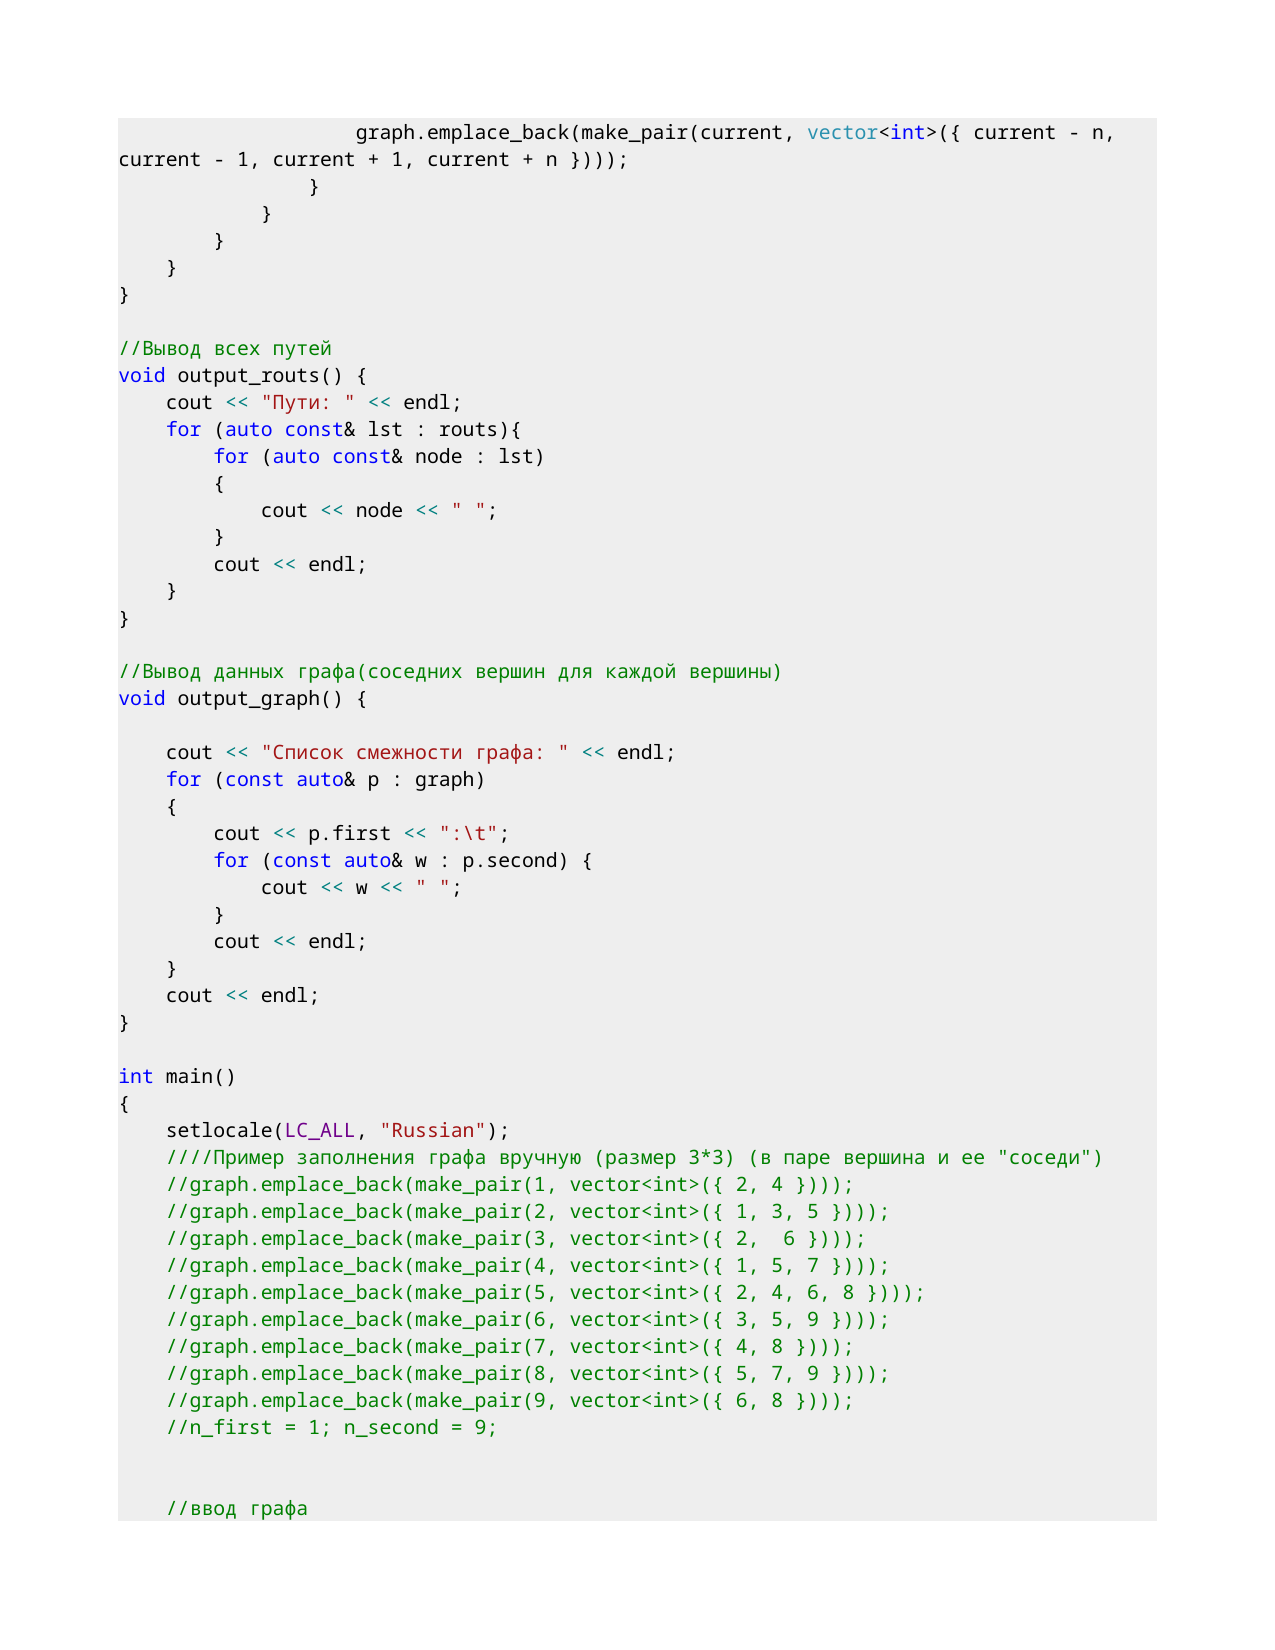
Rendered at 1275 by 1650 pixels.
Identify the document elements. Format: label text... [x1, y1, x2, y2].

text } [118, 280, 1157, 307]
text } [118, 954, 1157, 981]
text } [118, 604, 1157, 631]
text //graph.emplace_back(make_pair(4, vector<int>({ 1, 5, 7 }))); [118, 1251, 1157, 1278]
text } [118, 1008, 1157, 1035]
text //n_first = 1; n_second = 9; [118, 1413, 1157, 1440]
text } [118, 253, 1157, 280]
text setlocale(LC_ALL, "Russian"); [118, 1116, 1157, 1143]
text cout << "Список смежности графа: " << endl; [118, 739, 1157, 766]
text ////Пример заполнения графа вручную (размер 3*3) (в паре вершина и ее "соседи") [118, 1143, 1157, 1170]
text int main() [118, 1062, 1157, 1089]
text { [118, 469, 1157, 496]
text } [118, 901, 1157, 927]
text } [118, 199, 1157, 226]
text cout << endl; [118, 981, 1157, 1008]
text //ввод графа [118, 1494, 1157, 1521]
text cout << endl; [118, 927, 1157, 954]
text //graph.emplace_back(make_pair(3, vector<int>({ 2, 6 }))); [118, 1224, 1157, 1251]
text } [118, 226, 1157, 253]
text for (auto const& lst : routs){ [118, 415, 1157, 442]
text cout << w << " "; [118, 873, 1157, 901]
text void output_routs() { [118, 361, 1157, 388]
text //graph.emplace_back(make_pair(8, vector<int>({ 5, 7, 9 }))); [118, 1359, 1157, 1386]
text { [118, 1089, 1157, 1116]
text cout << endl; [118, 550, 1157, 577]
text //graph.emplace_back(make_pair(6, vector<int>({ 3, 5, 9 }))); [118, 1305, 1157, 1332]
text graph.emplace_back(make_pair(current, vector<int>({ current - n, current - 1, current + 1, current + n }))); [118, 118, 1157, 172]
text //graph.emplace_back(make_pair(7, vector<int>({ 4, 8 }))); [118, 1332, 1157, 1359]
text void output_graph() { [118, 685, 1157, 712]
text //Вывод данных графа(соседних вершин для каждой вершины) [118, 658, 1157, 685]
text //Вывод всех путей [118, 334, 1157, 361]
text //graph.emplace_back(make_pair(1, vector<int>({ 2, 4 }))); [118, 1170, 1157, 1197]
text } [118, 523, 1157, 550]
text cout << node << " "; [118, 496, 1157, 523]
text //graph.emplace_back(make_pair(2, vector<int>({ 1, 3, 5 }))); [118, 1197, 1157, 1224]
text //graph.emplace_back(make_pair(5, vector<int>({ 2, 4, 6, 8 }))); [118, 1278, 1157, 1305]
text cout << "Пути: " << endl; [118, 388, 1157, 415]
text for (const auto& w : p.second) { [118, 847, 1157, 873]
text } [118, 577, 1157, 604]
text for (auto const& node : lst) [118, 442, 1157, 469]
text { [118, 793, 1157, 819]
text } [118, 172, 1157, 199]
text //graph.emplace_back(make_pair(9, vector<int>({ 6, 8 }))); [118, 1386, 1157, 1413]
text cout << p.first << ":\t"; [118, 819, 1157, 847]
text for (const auto& p : graph) [118, 766, 1157, 793]
